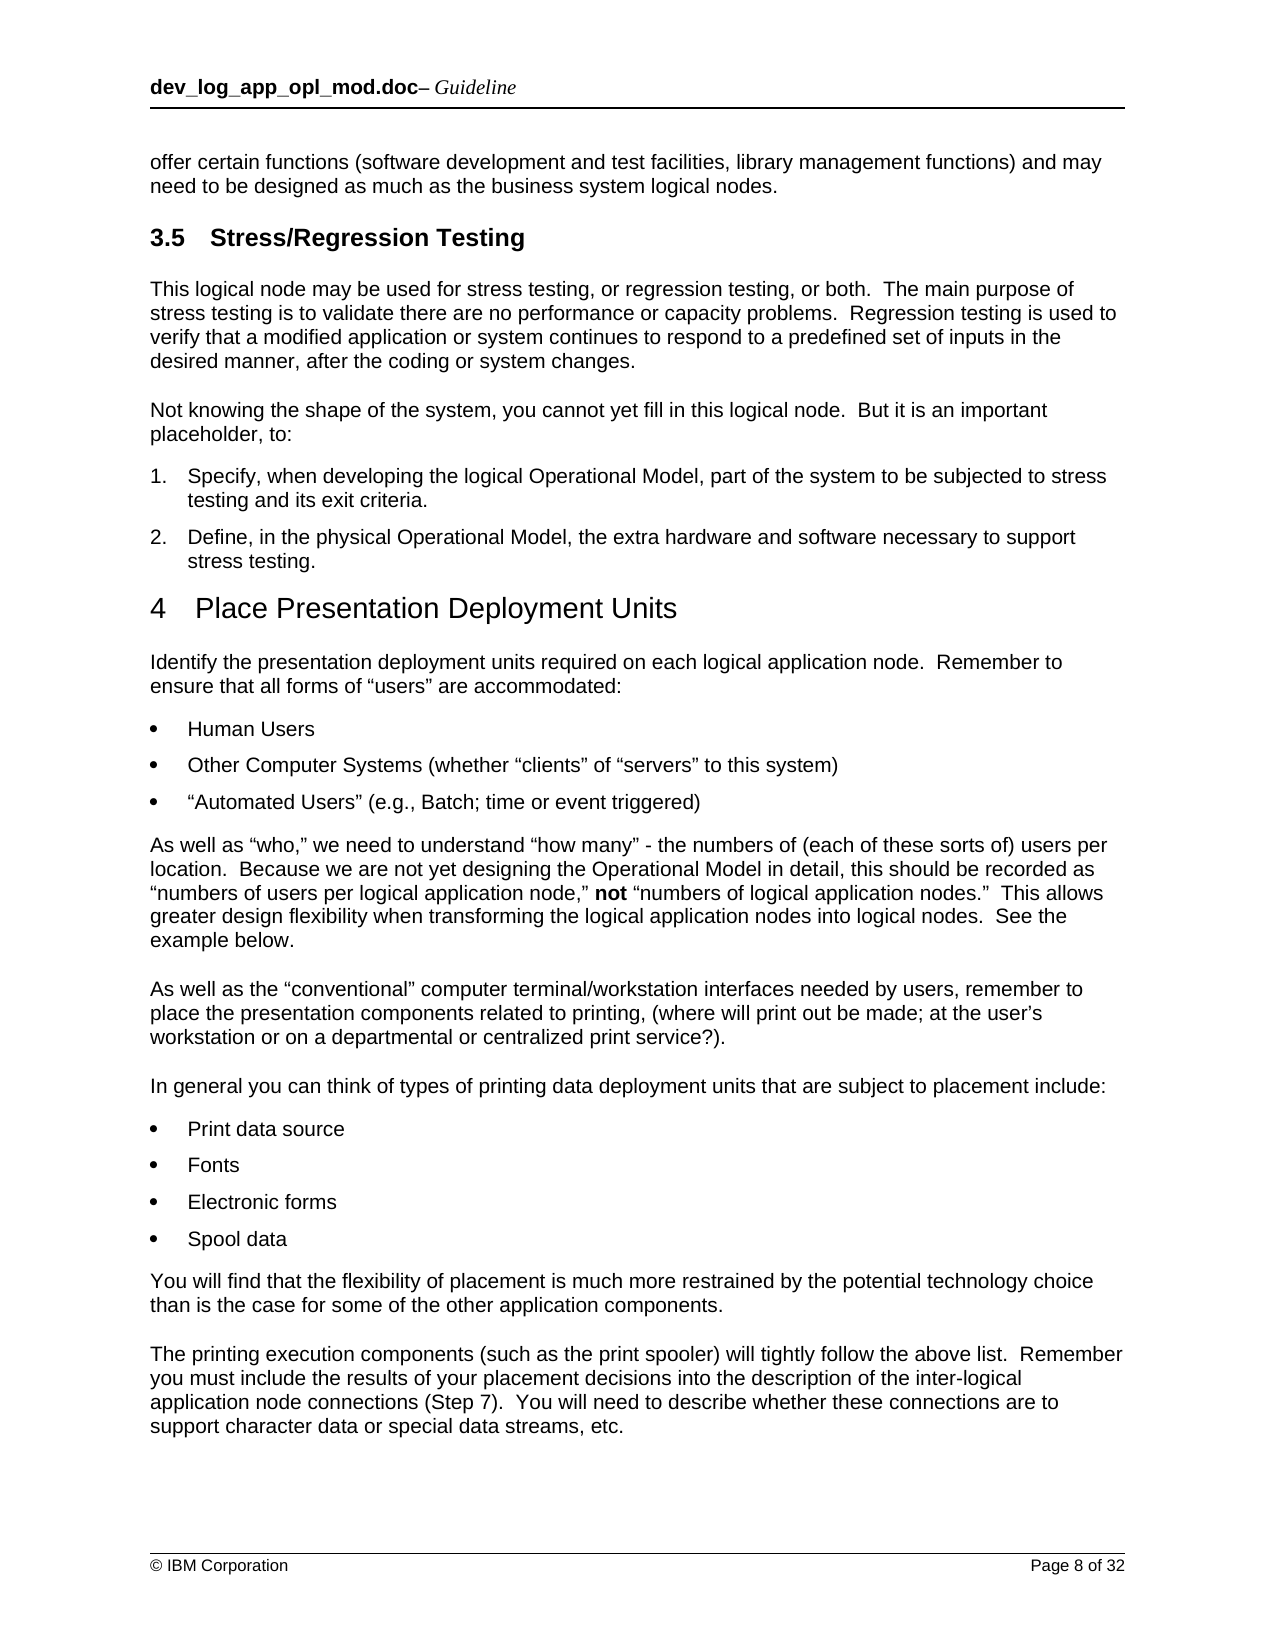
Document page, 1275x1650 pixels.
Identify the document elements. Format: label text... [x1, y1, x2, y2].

text You will find that the flexibility of placement is much more restrained by the potential technology choice than is the case for some of the other application components. [150, 1269, 1125, 1317]
text This logical node may be used for stress testing, or regression testing, or both. The main purpose of stress testing is to validate there are no performance or capacity problems. Regression testing is used to verify that a modified application or system continues to respond to a predefined set of inputs in the desired manner, after the coding or system changes. [150, 277, 1125, 372]
list Print data source [150, 1117, 1125, 1141]
list “Automated Users” (e.g., Batch; time or event triggered) [150, 789, 1125, 814]
list Human Users [150, 716, 1125, 741]
text Not knowing the shape of the system, you cannot yet fill in this logical node. But it is an important placeholder, to: [150, 397, 1125, 445]
list Other Computer Systems (whether “clients” of “servers” to this system) [150, 753, 1125, 777]
list Define, in the physical Operational Model, the extra hardware and software necessary to support stress testing. [150, 524, 1125, 572]
text As well as “who,” we need to understand “how many” - the numbers of (each of these sorts of) users per location. Because we are not yet designing the Operational Model in detail, this should be recorded as “numbers of users per logical application node,” not “numbers of logical application nodes.” This allows greater design flexibility when transforming the logical application nodes into logical nodes. See the example below. [150, 832, 1125, 952]
list Specify, when developing the logical Operational Model, part of the system to be subjected to stress testing and its exit criteria. [150, 464, 1125, 512]
list Spool data [150, 1226, 1125, 1251]
text In general you can think of types of printing data deployment units that are subject to placement include: [150, 1074, 1125, 1098]
list Fonts [150, 1153, 1125, 1177]
text Identify the presentation deployment units required on each logical application node. Remember to ensure that all forms of “users” are accommodated: [150, 650, 1125, 698]
text The printing execution components (such as the print spooler) will tightly follow the above list. Remember you must include the results of your placement decisions into the description of the inter-logical application node connections (Step 7). You will need to describe whether these connections are to support character data or special data streams, etc. [150, 1342, 1125, 1438]
text As well as the “conventional” computer terminal/workstation interfaces needed by users, remember to place the presentation components related to printing, (where will print out be made; at the user’s workstation or on a departmental or centralized print service?). [150, 977, 1125, 1049]
subtitle Place Presentation Deployment Units [150, 591, 1125, 625]
text offer certain functions (software development and test facilities, library management functions) and may need to be designed as much as the business system logical nodes. [150, 150, 1125, 198]
list Electronic forms [150, 1190, 1125, 1214]
subtitle Stress/Regression Testing [150, 223, 1125, 252]
